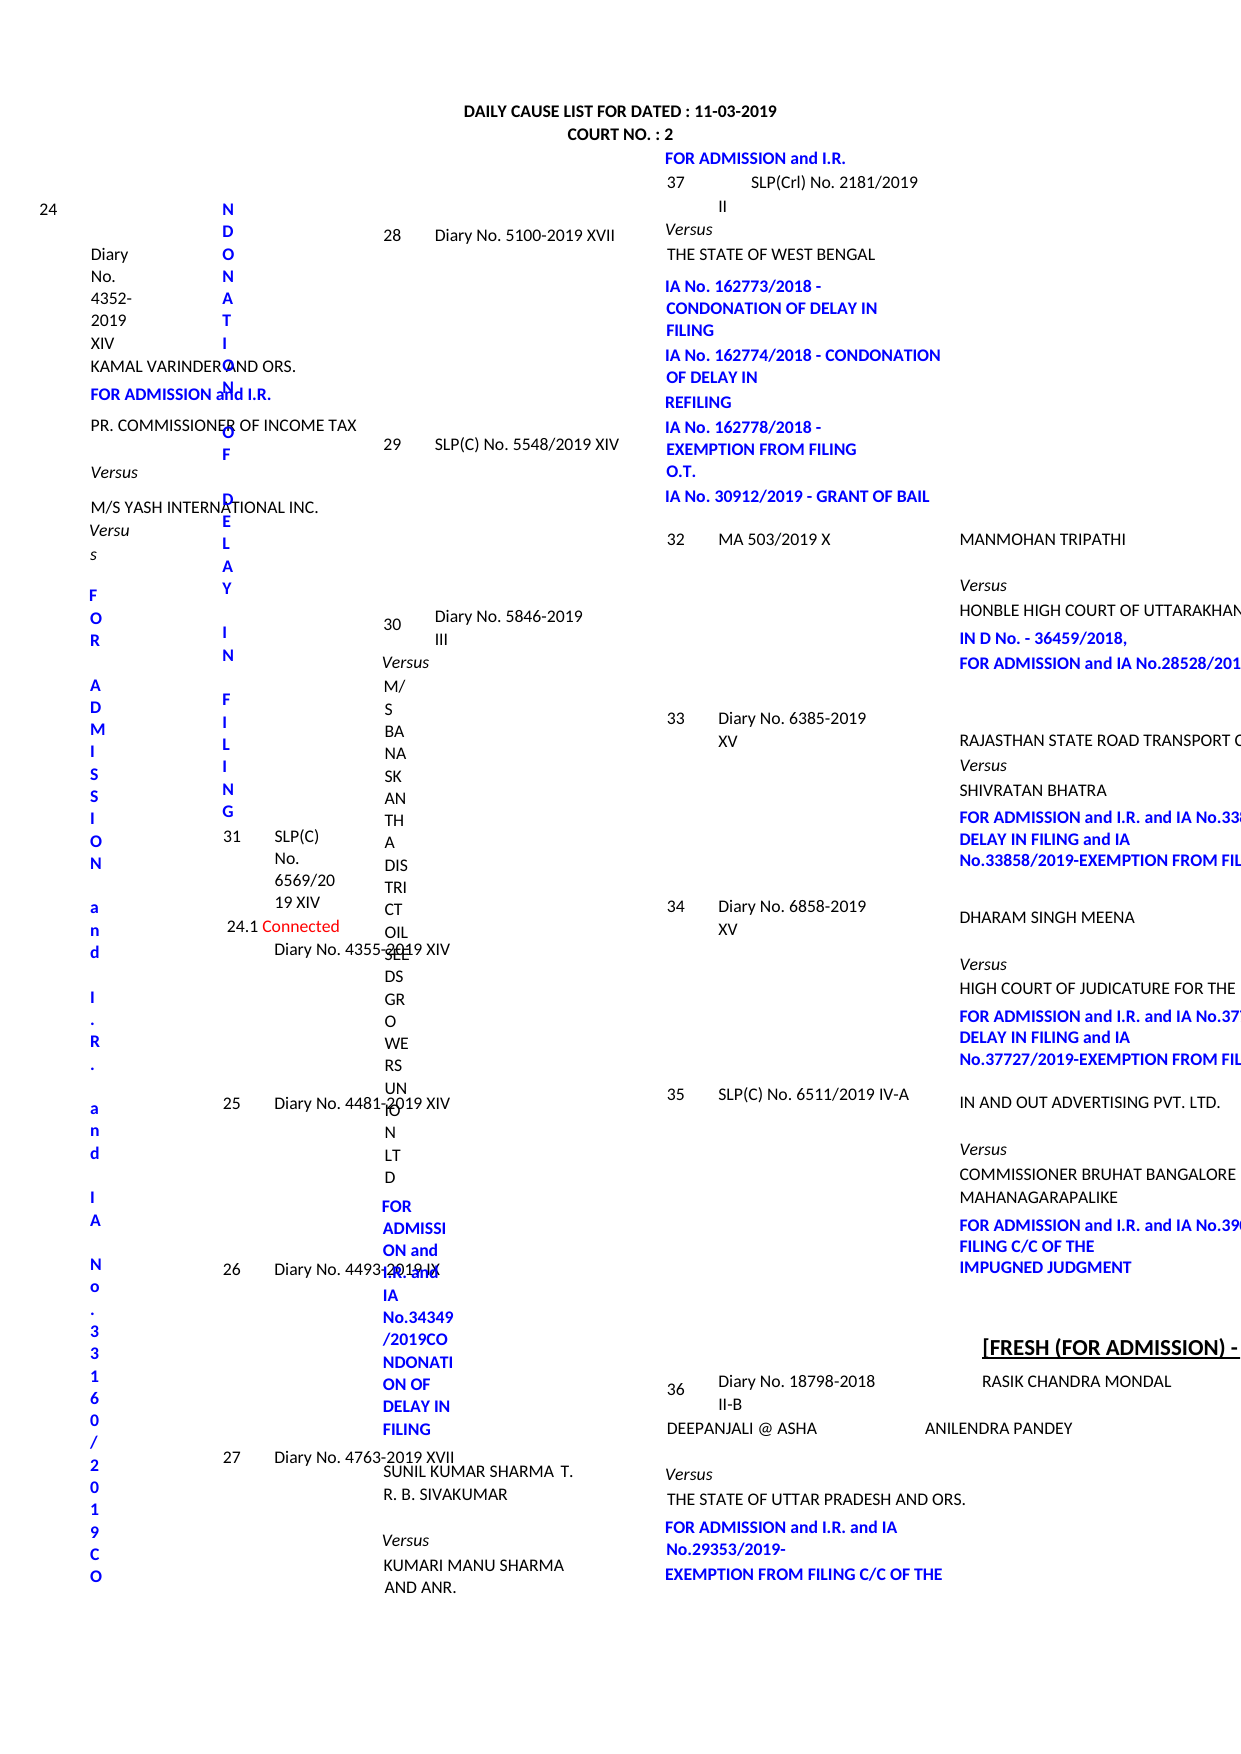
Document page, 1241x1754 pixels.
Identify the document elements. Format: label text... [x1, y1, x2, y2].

table_cell [274, 1174, 356, 1258]
table_cell 36 [667, 1363, 718, 1417]
table_cell M/S YASH INTERNATIONAL INC. [90, 496, 178, 519]
table_cell Diary No. 4493-2019 IX [274, 1258, 356, 1446]
table_cell [223, 939, 274, 1092]
table_cell DHARAM SINGH MEENA Versus HIGH COURT OF JUDICATURE FOR THE RAJASTHAN FOR ADMISSION and I.R. and IA No.37726/2019CONDONATION OF DELAY IN FILING and IA No.37727/2019-EXEMPTION FROM FILING O.T. [959, 895, 1240, 1083]
text Versus [382, 651, 577, 673]
text Versus [89, 519, 133, 564]
text Versus [665, 218, 1072, 240]
text 24 Diary No. 4352-2019 XIV [91, 198, 133, 353]
table_cell 28 [383, 224, 434, 433]
text KUMARI MANU SHARMA AND ANR. [383, 1554, 577, 1598]
table_cell [223, 1174, 274, 1258]
table_cell 26 [223, 1258, 274, 1446]
text II [718, 195, 1072, 217]
text Versus [382, 1529, 577, 1551]
table_cell PR. COMMISSIONER OF INCOME TAX Versus [90, 415, 178, 496]
text M/S BANASKANTHA DISTRICT OIL SEEDS GROWERS UNION LTD [383, 676, 411, 954]
table_cell SLP(C) No. 5548/2019 XIV [435, 433, 622, 599]
table_cell Diary No. 5100-2019 XVII [435, 224, 622, 433]
text IA No. 30912/2019 - GRANT OF BAIL [665, 485, 950, 507]
table_cell Diary No. 6858-2019 XV [718, 895, 959, 1083]
table_cell SLP(C) No. 6511/2019 IV-A [718, 1083, 959, 1280]
text THE STATE OF UTTAR PRADESH AND ORS. [667, 1488, 1072, 1509]
text Versus [665, 1463, 1072, 1485]
table_cell [274, 1527, 356, 1604]
table_cell [223, 1527, 274, 1604]
text SUNIL KUMAR SHARMA T. R. B. SIVAKUMAR [383, 1461, 577, 1504]
table_cell Diary No. 4763-2019 XVII [274, 1446, 356, 1527]
table_cell Diary No. 4481-2019 XIV [274, 1092, 356, 1173]
text FOR ADMISSION and I.R. and IA No.29353/2019- [665, 1516, 950, 1560]
text EXEMPTION FROM FILING C/C OF THE [665, 1563, 950, 1585]
text IA No. 162778/2018 - EXEMPTION FROM FILING O.T. [665, 416, 875, 482]
table_cell RAJASTHAN STATE ROAD TRANSPORT CORPORATION AND ORS. Versus SHIVRATAN BHATRA FOR ADMISSION and I.R. and IA No.33856/2019CONDONATION OF DELAY IN FILING and IA No.33858/2019-EXEMPTION FROM FILING O.T. [959, 707, 1240, 895]
table_cell 33 [667, 707, 718, 895]
table_header 32 [667, 528, 718, 707]
table_cell 27 [223, 1446, 274, 1527]
table_cell 29 [383, 433, 434, 599]
table_cell Diary No. 5846-2019 III [435, 599, 622, 651]
table_cell IN AND OUT ADVERTISING PVT. LTD. Versus COMMISSIONER BRUHAT BANGALORE MAHANAGARAPALIKE FOR ADMISSION and I.R. and IA No.39056/2019EXEMPTION FROM FILING C/C OF THE IMPUGNED JUDGMENT [959, 1083, 1240, 1280]
table_cell Diary No. 6385-2019 XV [718, 707, 959, 895]
table_header 24.1 Connected [223, 915, 356, 938]
text M/S BANASKANTHA DISTRICT OIL SEEDS GROWERS UNION LTD [383, 951, 411, 1188]
table_header MANMOHAN TRIPATHI Versus HONBLE HIGH COURT OF UTTARAKHAND AND ANR. IN D No. - 36459/2018, FOR ADMISSION and IA No.28528/2019RESTORATION [959, 528, 1240, 707]
table_cell 30 [383, 599, 434, 651]
table_header MA 503/2019 X [718, 528, 959, 707]
table_cell 34 [667, 895, 718, 1083]
table_cell [FRESH (FOR ADMISSION) - CRIMINAL CASES] [718, 1280, 1240, 1363]
table_cell 25 [223, 1092, 274, 1173]
text 31 SLP(C) No. 6569/2019 XIV [223, 825, 343, 913]
text THE STATE OF WEST BENGAL [667, 243, 1072, 264]
table_cell [383, 147, 434, 224]
table_cell [435, 147, 622, 224]
text 37 SLP(Crl) No. 2181/2019 [667, 172, 1072, 193]
text FOR ADMISSION and I.R. and IA No.34349/2019CONDONATION OF DELAY IN FILING [382, 1195, 455, 1439]
table_cell 35 [667, 1083, 718, 1363]
text DEEPANJALI @ ASHA ANILENDRA PANDEY [667, 1417, 1072, 1438]
table_cell Diary No. 18798-2018 RASIK CHANDRA MONDAL JOYDEEP MUKHERJEE II-B [718, 1363, 1240, 1417]
table_cell Diary No. 4355-2019 XIV [274, 939, 356, 1092]
text IA No. 162773/2018 - CONDONATION OF DELAY IN FILING [665, 275, 927, 341]
text IA No. 162774/2018 - CONDONATION OF DELAY IN [665, 344, 950, 388]
table_header KAMAL VARINDER AND ORS. FOR ADMISSION and I.R. [90, 355, 178, 414]
text REFILING [665, 391, 950, 413]
text FOR ADMISSION and I.R. [665, 147, 950, 168]
